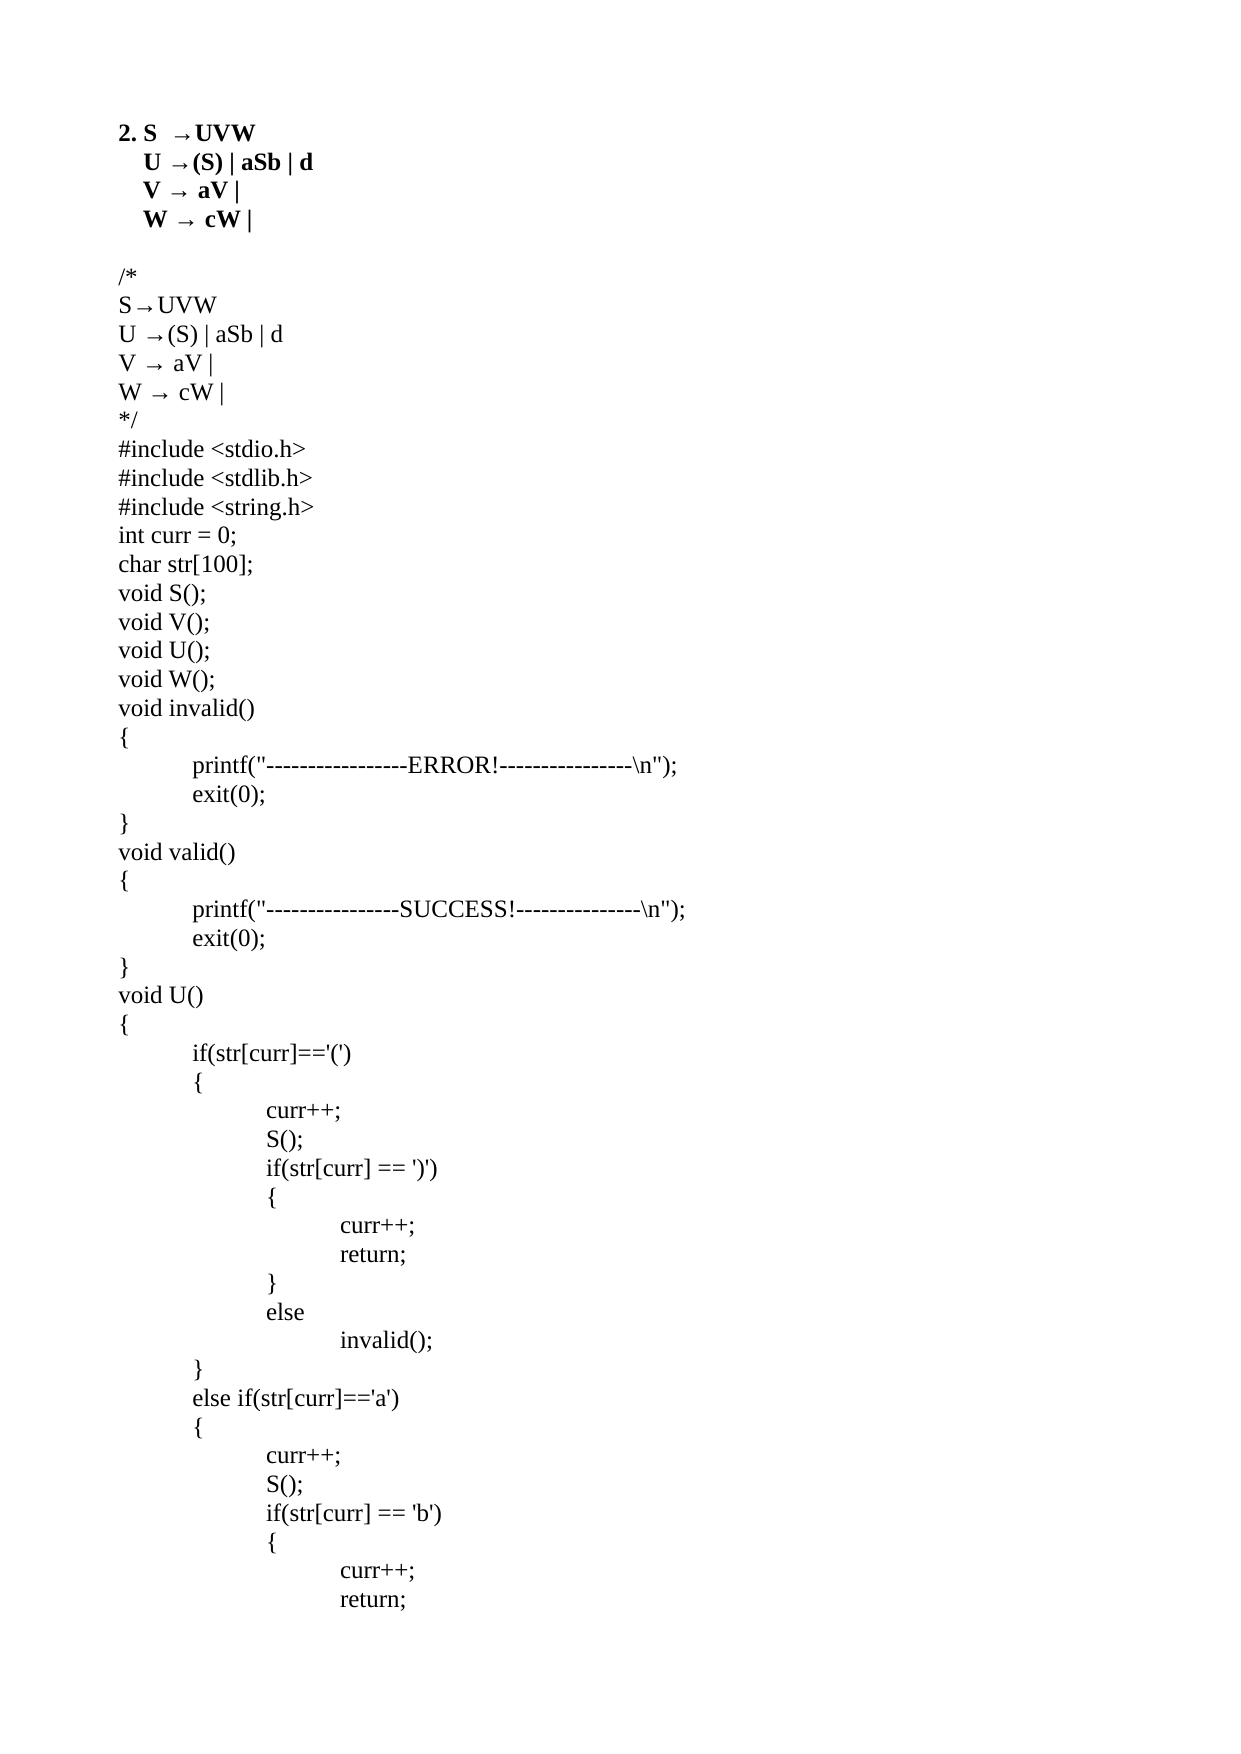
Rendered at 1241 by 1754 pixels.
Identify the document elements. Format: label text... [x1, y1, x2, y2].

text } [118, 1354, 1122, 1383]
text return; [118, 1584, 1122, 1613]
text void V(); [118, 607, 1122, 636]
text #include <stdlib.h> [118, 463, 1122, 492]
text void valid() [118, 837, 1122, 866]
text printf("-----------------ERROR!----------------\n"); [118, 751, 1122, 779]
text void U(); [118, 636, 1122, 664]
text { [118, 1009, 1122, 1038]
text if(str[curr] == 'b') [118, 1498, 1122, 1527]
text void S(); [118, 578, 1122, 607]
text char str[100]; [118, 549, 1122, 578]
text { [118, 866, 1122, 894]
text S(); [118, 1469, 1122, 1498]
text void U() [118, 981, 1122, 1009]
text #include <string.h> [118, 492, 1122, 521]
text W → cW | 𝜖 [118, 377, 1122, 406]
text { [118, 722, 1122, 751]
text } [118, 1268, 1122, 1297]
text int curr = 0; [118, 521, 1122, 549]
text if(str[curr] == ')') [118, 1153, 1122, 1182]
text curr++; [118, 1096, 1122, 1124]
text W → cW | 𝜖 [118, 204, 1122, 233]
text printf("----------------SUCCESS!---------------\n"); [118, 894, 1122, 923]
text if(str[curr]=='(') [118, 1038, 1122, 1067]
text V → aV | 𝜖 [118, 348, 1122, 377]
text { [118, 1527, 1122, 1556]
text U →(S) | aSb | d [118, 147, 1122, 176]
text else if(str[curr]=='a') [118, 1383, 1122, 1412]
text V → aV | 𝜖 [118, 176, 1122, 204]
text 2. S →UVW [118, 118, 1122, 147]
text curr++; [118, 1211, 1122, 1239]
text void invalid() [118, 693, 1122, 722]
text invalid(); [118, 1326, 1122, 1354]
text #include <stdio.h> [118, 434, 1122, 463]
text } [118, 952, 1122, 981]
text /* [118, 262, 1122, 291]
text exit(0); [118, 923, 1122, 952]
text */ [118, 406, 1122, 434]
text void W(); [118, 664, 1122, 693]
text exit(0); [118, 779, 1122, 808]
text return; [118, 1239, 1122, 1268]
text { [118, 1182, 1122, 1211]
text { [118, 1412, 1122, 1441]
text { [118, 1067, 1122, 1096]
text curr++; [118, 1441, 1122, 1469]
text else [118, 1297, 1122, 1326]
text S(); [118, 1124, 1122, 1153]
text curr++; [118, 1556, 1122, 1584]
text } [118, 808, 1122, 837]
text U →(S) | aSb | d [118, 319, 1122, 348]
text S→UVW [118, 291, 1122, 319]
